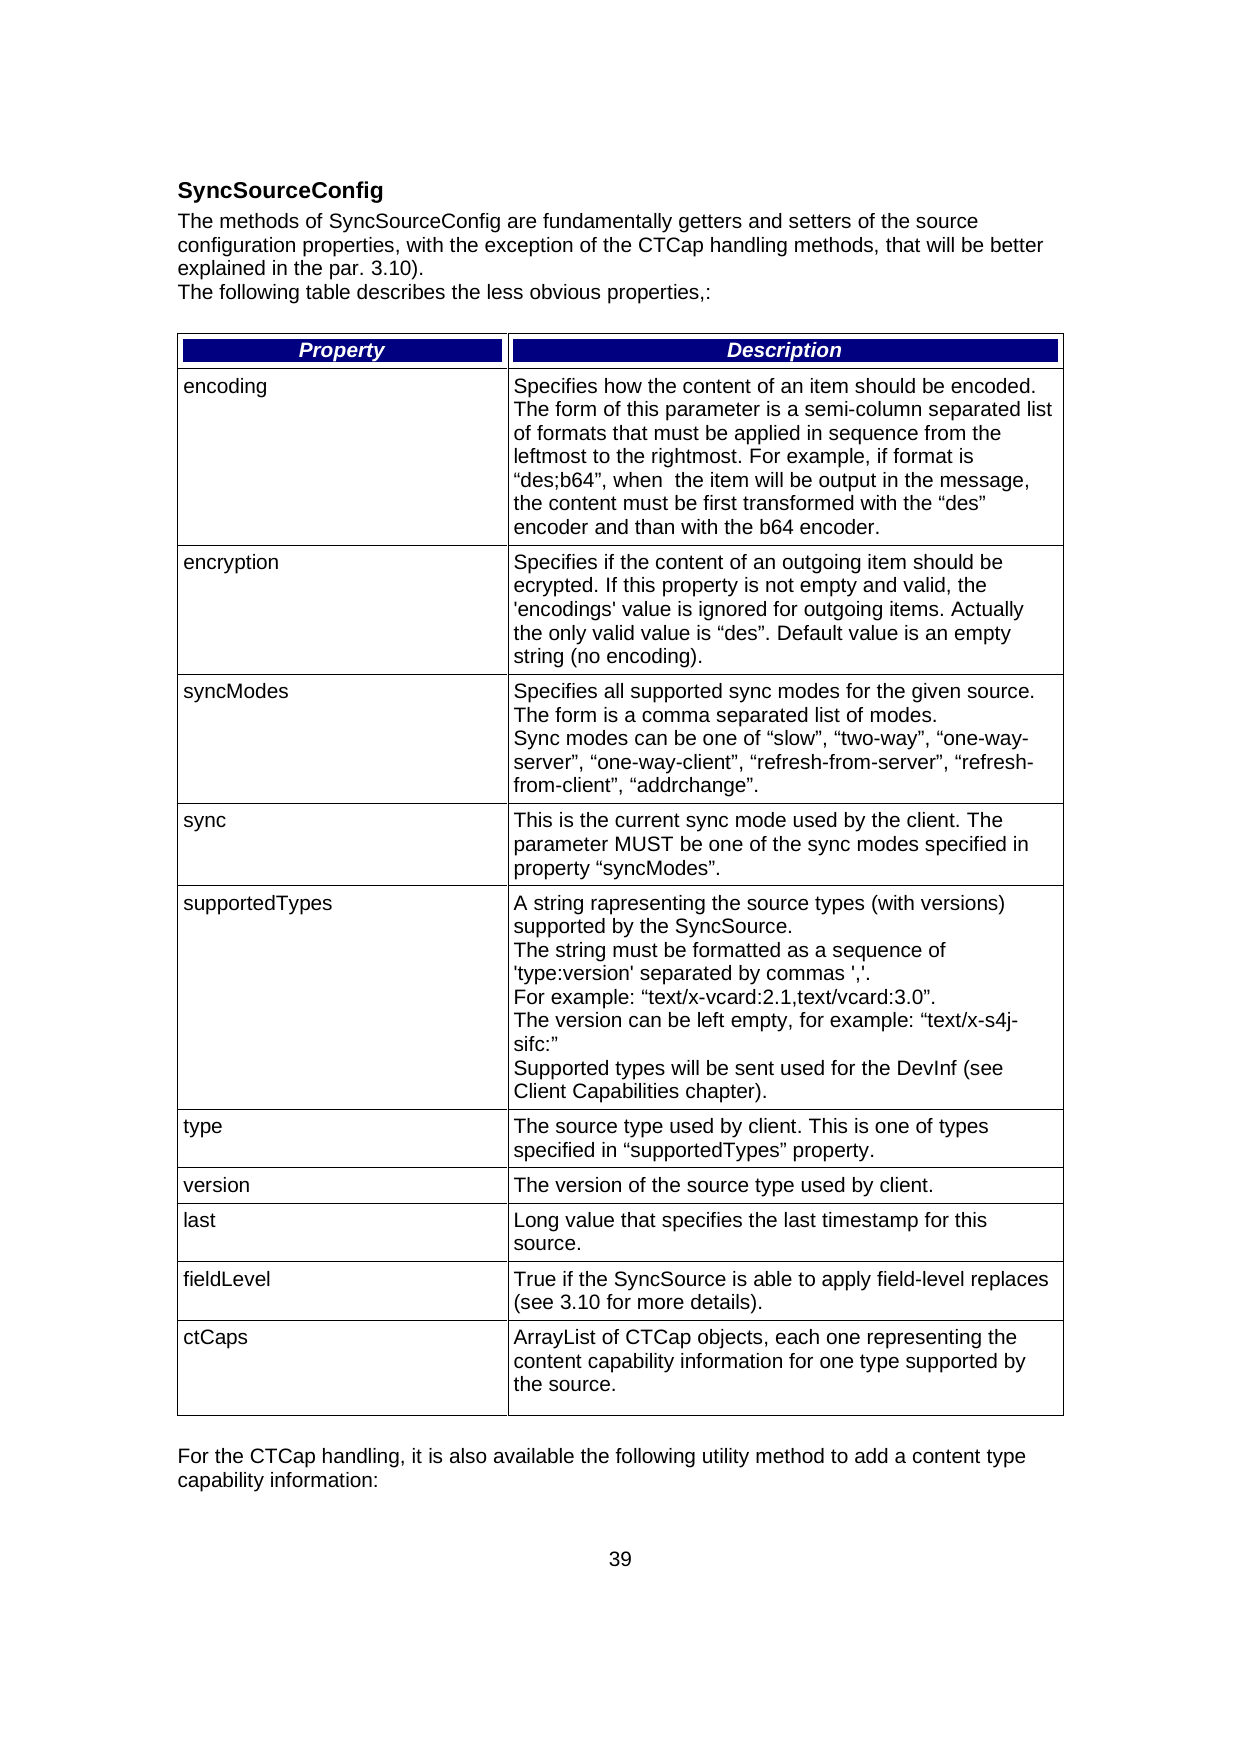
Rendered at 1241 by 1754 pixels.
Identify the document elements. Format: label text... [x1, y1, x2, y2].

table_cell syncModes [178, 675, 507, 803]
table_cell version [178, 1168, 507, 1203]
table_header Property [178, 334, 507, 368]
text The methods of SyncSourceConfig are fundamentally getters and setters of the source configuration properties, with the exception of the CTCap handling methods, that will be better explained in the par. 3.10). [177, 209, 1063, 280]
table_cell encryption [178, 546, 507, 674]
text The following table describes the less obvious properties,: [177, 280, 1063, 304]
table_cell encoding [178, 369, 507, 545]
table_cell ctCaps [178, 1321, 507, 1415]
subtitle SyncSourceConfig [177, 177, 1063, 203]
table_cell This is the current sync mode used by the client. The parameter MUST be one of the sync modes specified in property “syncModes”. [509, 804, 1063, 885]
table_cell A string rapresenting the source types (with versions) supported by the SyncSource. The string must be formatted as a sequence of 'type:version' separated by commas ','. For example: “text/x-vcard:2.1,text/vcard:3.0”. The version can be left empty, for example: “text/x-s4j-sifc:” Supported types will be sent used for the DevInf (see Client Capabilities chapter). [509, 886, 1063, 1109]
table_cell sync [178, 804, 507, 885]
table_cell supportedTypes [178, 886, 507, 1109]
table_cell True if the SyncSource is able to apply field-level replaces (see 3.10 for more details). [509, 1262, 1063, 1320]
table_cell last [178, 1204, 507, 1261]
table_cell Specifies how the content of an item should be encoded. The form of this parameter is a semi-column separated list of formats that must be applied in sequence from the leftmost to the rightmost. For example, if format is “des;b64”, when the item will be output in the message, the content must be first transformed with the “des” encoder and than with the b64 encoder. [509, 369, 1063, 545]
table_cell The source type used by client. This is one of types specified in “supportedTypes” property. [509, 1110, 1063, 1167]
table_cell Specifies if the content of an outgoing item should be ecrypted. If this property is not empty and valid, the 'encodings' value is ignored for outgoing items. Actually the only valid value is “des”. Default value is an empty string (no encoding). [509, 546, 1063, 674]
table_cell Long value that specifies the last timestamp for this source. [509, 1204, 1063, 1261]
text For the CTCap handling, it is also available the following utility method to add a content type capability information: [177, 1445, 1063, 1492]
table_cell The version of the source type used by client. [509, 1168, 1063, 1203]
table_cell type [178, 1110, 507, 1167]
table_cell ArrayList of CTCap objects, each one representing the content capability information for one type supported by the source. [509, 1321, 1063, 1415]
table_cell fieldLevel [178, 1262, 507, 1320]
table_cell Specifies all supported sync modes for the given source. The form is a comma separated list of modes. Sync modes can be one of “slow”, “two-way”, “one-way-server”, “one-way-client”, “refresh-from-server”, “refresh-from-client”, “addrchange”. [509, 675, 1063, 803]
table_header Description [509, 334, 1063, 368]
